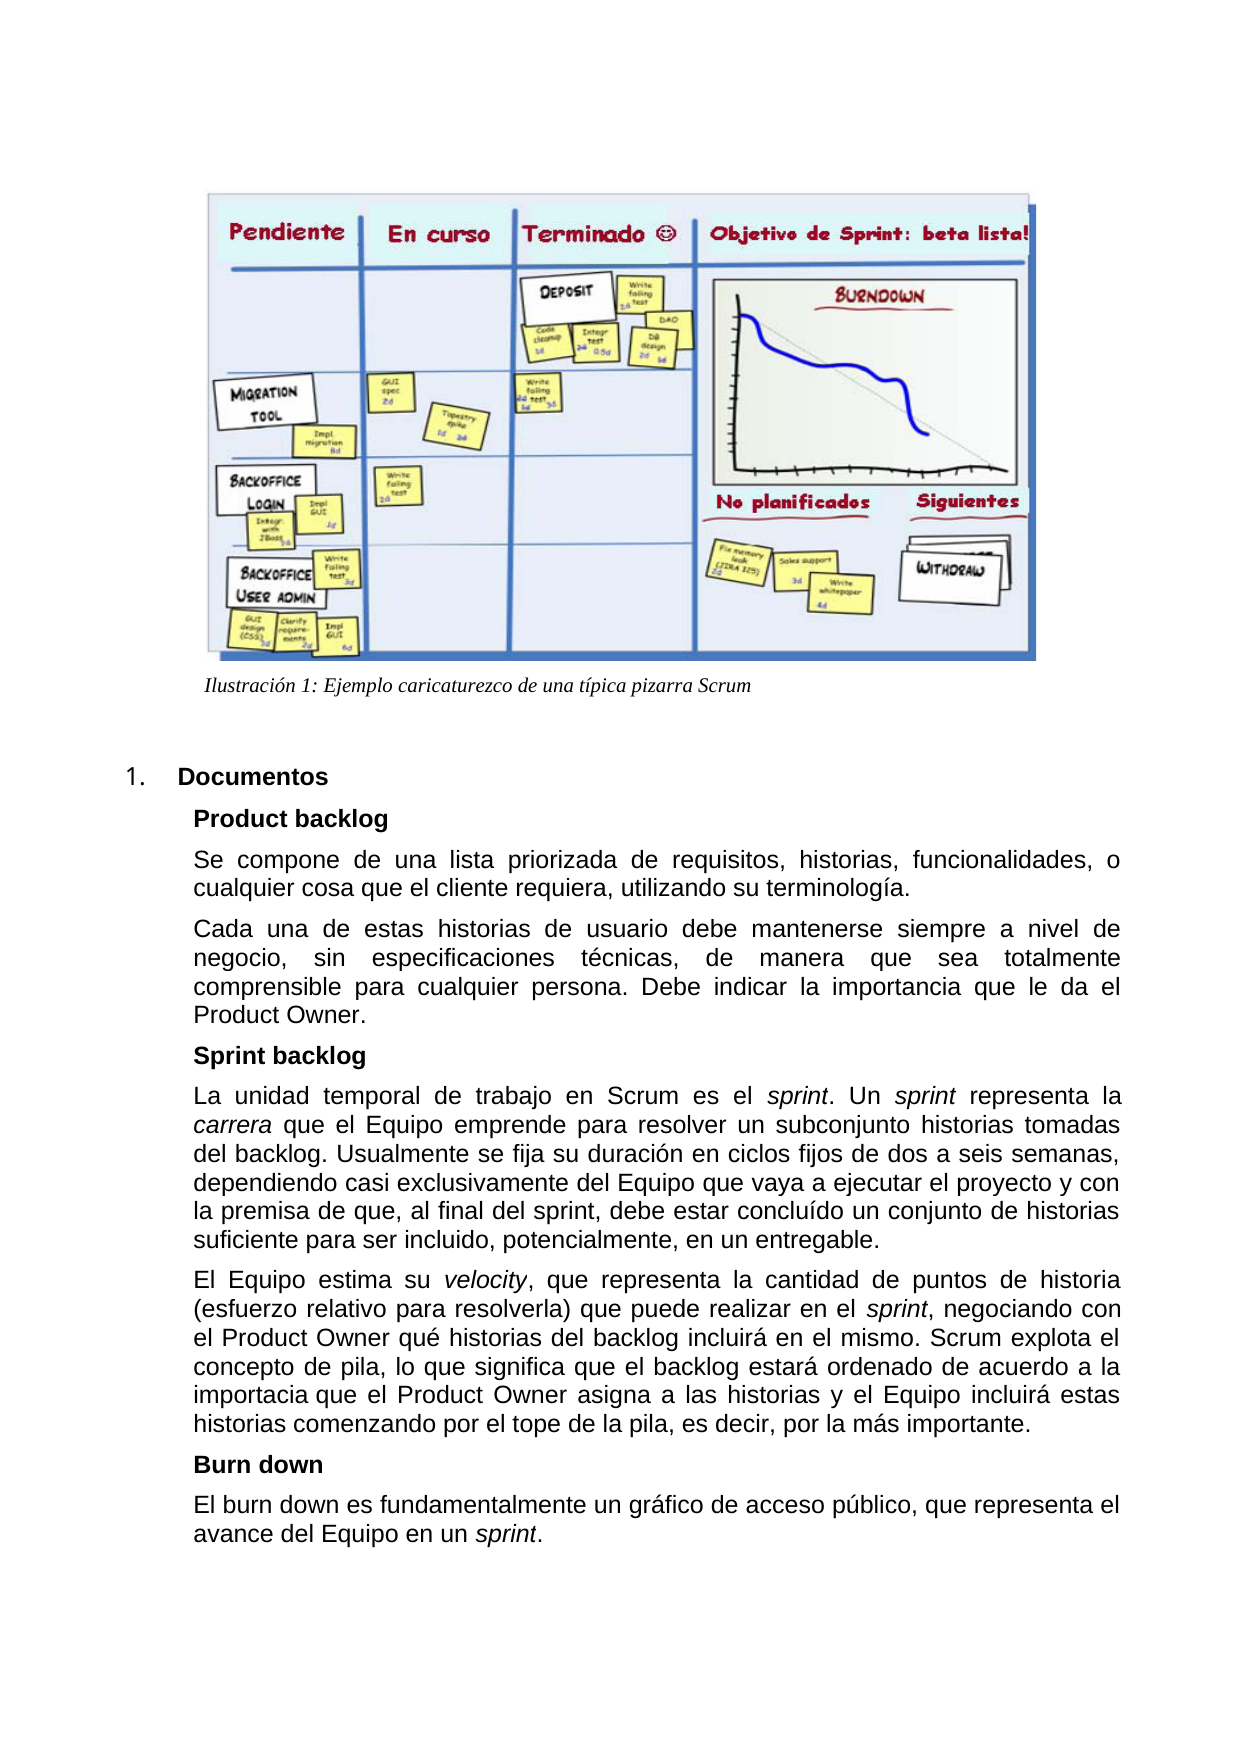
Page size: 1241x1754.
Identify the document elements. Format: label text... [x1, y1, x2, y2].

text Product backlog [396, 804, 1122, 833]
text Se compone de una lista priorizada de requisitos, historias, funcionalidades, o cualquier cosa que el cliente requiera, utilizando su terminología. [193, 873, 1122, 902]
list Documentos [177, 758, 1122, 792]
text El burn down es fundamentalmente un gráfico de acceso público, que representa el avance del Equipo en un sprint. [550, 1519, 1122, 1548]
text Sprint backlog [374, 1041, 1122, 1069]
text Cada una de estas historias de usuario debe mantenerse siempre a nivel de negocio, sin especificaciones técnicas, de manera que sea totalmente comprensible para cualquier persona. Debe indicar la importancia que le da el Product Owner. [367, 1000, 1122, 1029]
text Burn down [331, 1450, 1122, 1478]
list Ilustración 1: Ejemplo caricaturezco de una típica pizarra Scrum [753, 673, 1036, 697]
